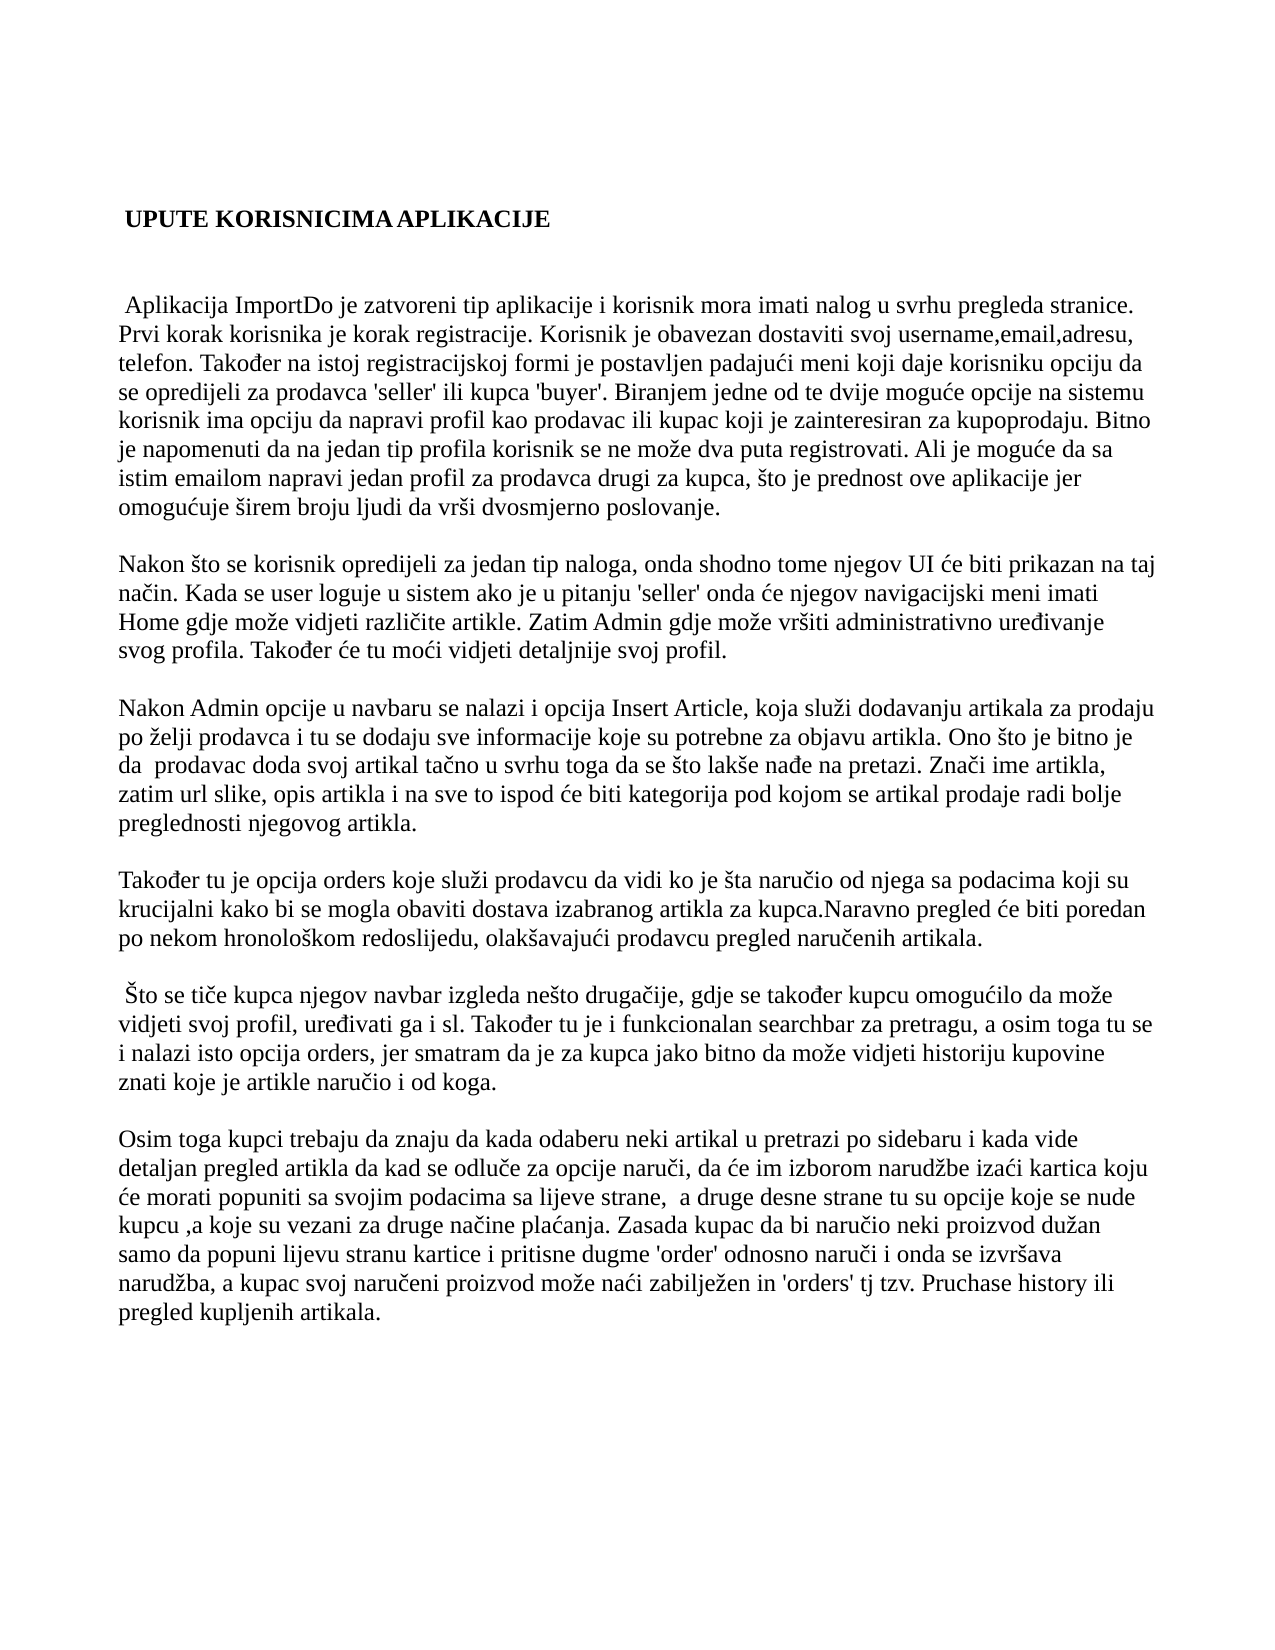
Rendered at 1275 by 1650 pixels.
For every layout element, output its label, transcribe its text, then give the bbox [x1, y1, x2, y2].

text Osim toga kupci trebaju da znaju da kada odaberu neki artikal u pretrazi po sidebaru i kada vide detaljan pregled artikla da kad se odluče za opcije naruči, da će im izborom narudžbe izaći kartica koju će morati popuniti sa svojim podacima sa lijeve strane, a druge desne strane tu su opcije koje se nude kupcu ,a koje su vezani za druge načine plaćanja. Zasada kupac da bi naručio neki proizvod dužan samo da popuni lijevu stranu kartice i pritisne dugme 'order' odnosno naruči i onda se izvršava narudžba, a kupac svoj naručeni proizvod može naći zabilježen in 'orders' tj tzv. Pruchase history ili pregled kupljenih artikala. [118, 1124, 1157, 1326]
text Aplikacija ImportDo je zatvoreni tip aplikacije i korisnik mora imati nalog u svrhu pregleda stranice. [118, 291, 1157, 319]
text Prvi korak korisnika je korak registracije. Korisnik je obavezan dostaviti svoj username,email,adresu, telefon. Također na istoj registracijskoj formi je postavljen padajući meni koji daje korisniku opciju da se opredijeli za prodavca 'seller' ili kupca 'buyer'. Biranjem jedne od te dvije moguće opcije na sistemu [118, 319, 1157, 406]
text Nakon Admin opcije u navbaru se nalazi i opcija Insert Article, koja služi dodavanju artikala za prodaju po želji prodavca i tu se dodaju sve informacije koje su potrebne za objavu artikla. Ono što je bitno je da prodavac doda svoj artikal tačno u svrhu toga da se što lakše nađe na pretazi. Znači ime artikla, zatim url slike, opis artikla i na sve to ispod će biti kategorija pod kojom se artikal prodaje radi bolje preglednosti njegovog artikla. [118, 693, 1157, 837]
text korisnik ima opciju da napravi profil kao prodavac ili kupac koji je zainteresiran za kupoprodaju. Bitno je napomenuti da na jedan tip profila korisnik se ne može dva puta registrovati. Ali je moguće da sa istim emailom napravi jedan profil za prodavca drugi za kupca, što je prednost ove aplikacije jer omogućuje širem broju ljudi da vrši dvosmjerno poslovanje. [118, 406, 1157, 521]
text Nakon što se korisnik opredijeli za jedan tip naloga, onda shodno tome njegov UI će biti prikazan na taj način. Kada se user loguje u sistem ako je u pitanju 'seller' onda će njegov navigacijski meni imati Home gdje može vidjeti različite artikle. Zatim Admin gdje može vršiti administrativno uređivanje svog profila. Također će tu moći vidjeti detaljnije svoj profil. [118, 549, 1157, 664]
text UPUTE KORISNICIMA APLIKACIJE [118, 204, 1157, 233]
text Što se tiče kupca njegov navbar izgleda nešto drugačije, gdje se također kupcu omogućilo da može vidjeti svoj profil, uređivati ga i sl. Također tu je i funkcionalan searchbar za pretragu, a osim toga tu se i nalazi isto opcija orders, jer smatram da je za kupca jako bitno da može vidjeti historiju kupovine znati koje je artikle naručio i od koga. [118, 981, 1157, 1096]
text Također tu je opcija orders koje služi prodavcu da vidi ko je šta naručio od njega sa podacima koji su krucijalni kako bi se mogla obaviti dostava izabranog artikla za kupca.Naravno pregled će biti poredan po nekom hronološkom redoslijedu, olakšavajući prodavcu pregled naručenih artikala. [118, 866, 1157, 952]
